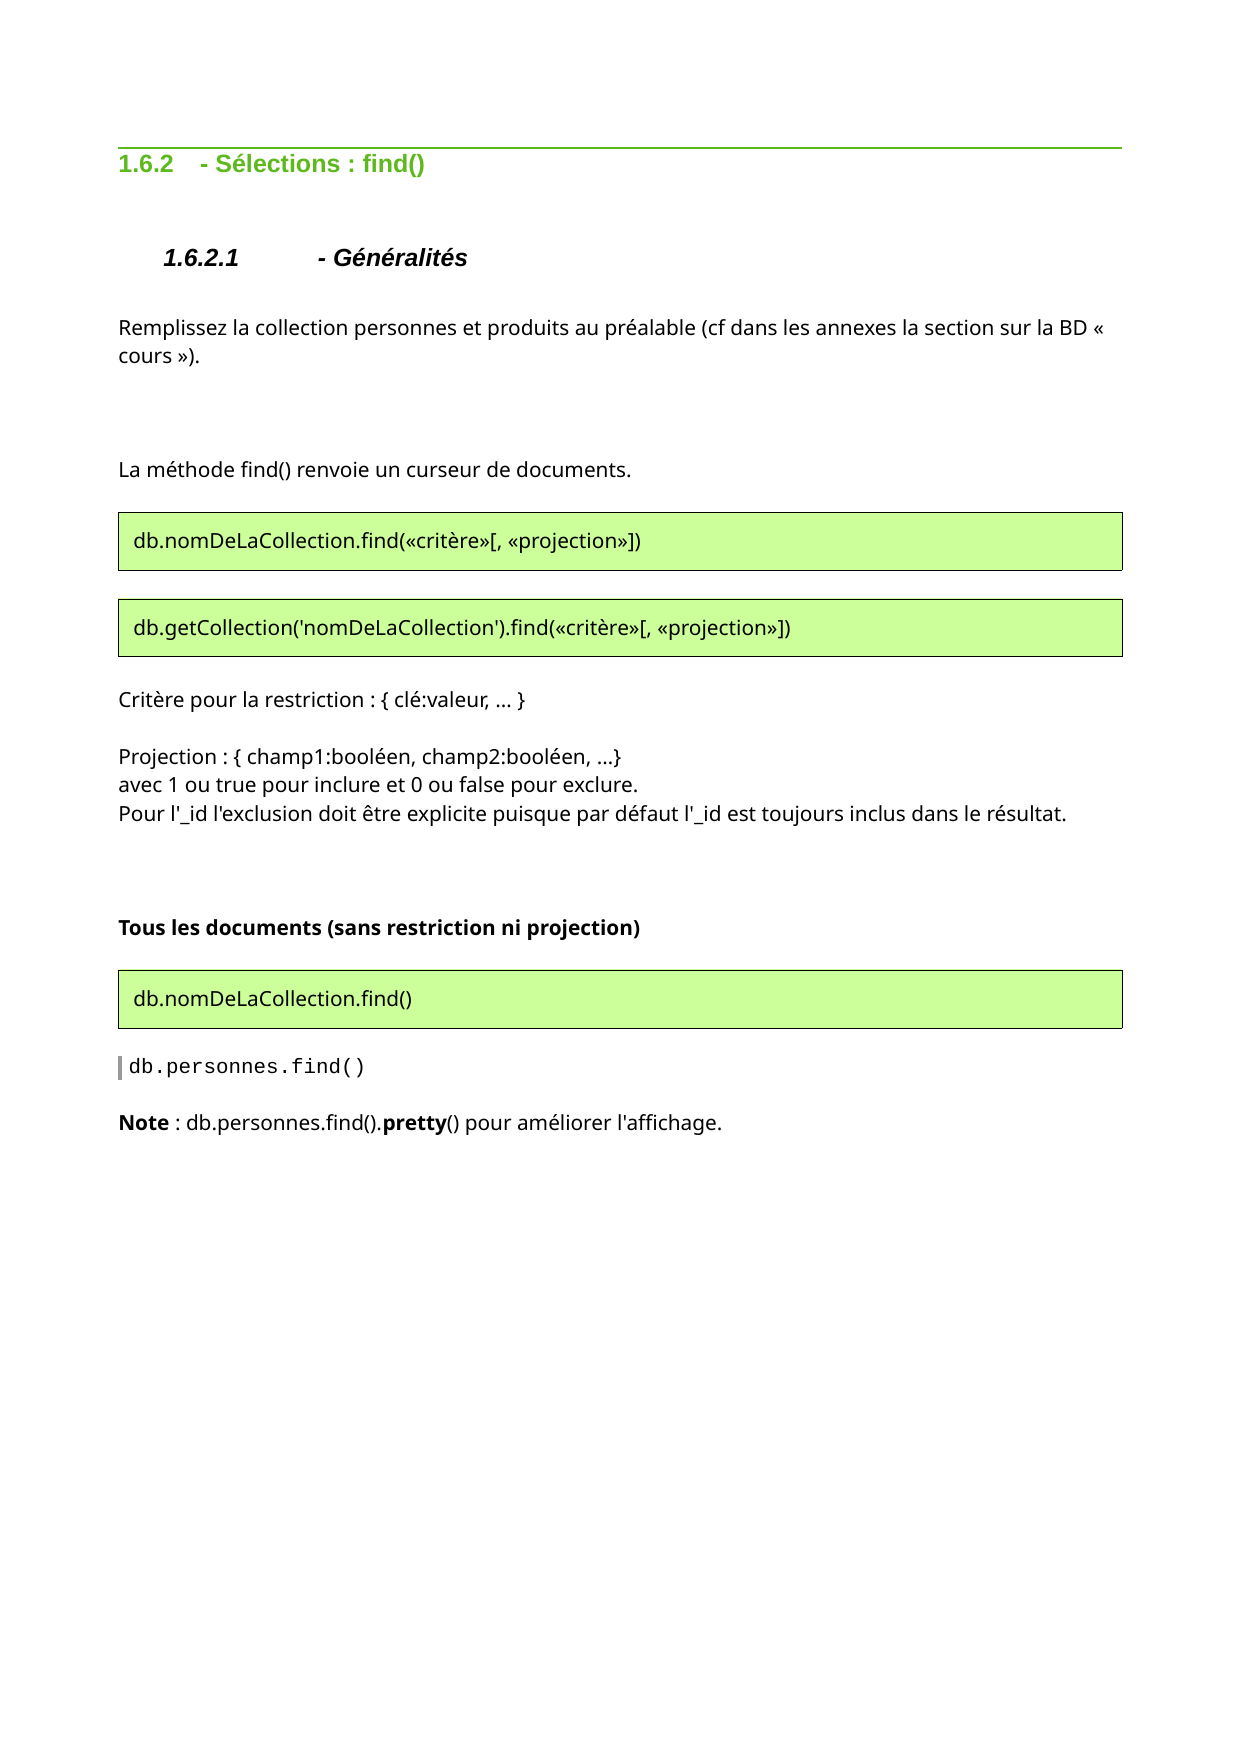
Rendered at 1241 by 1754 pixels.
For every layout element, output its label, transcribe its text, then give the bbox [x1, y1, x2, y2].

text avec 1 ou true pour inclure et 0 ou false pour exclure. [118, 770, 1122, 799]
text Tous les documents (sans restriction ni projection) [118, 913, 1122, 941]
text db.getCollection('nomDeLaCollection').find(«critère»[, «projection»]) [119, 600, 1122, 656]
text db.personnes.find() [122, 1056, 1122, 1080]
text Critère pour la restriction : { clé:valeur, … } [118, 685, 1122, 713]
subtitle - Sélections : find() [118, 149, 1122, 177]
text db.nomDeLaCollection.find(«critère»[, «projection»]) [119, 513, 1122, 570]
text db.nomDeLaCollection.find() [119, 971, 1122, 1028]
text Remplissez la collection personnes et produits au préalable (cf dans les annexes la section sur la BD « cours »). [118, 313, 1122, 369]
text La méthode find() renvoie un curseur de documents. [118, 455, 1122, 483]
text Pour l'_id l'exclusion doit être explicite puisque par défaut l'_id est toujours inclus dans le résultat. [118, 799, 1122, 827]
text Projection : { champ1:booléen, champ2:booléen, …} [118, 742, 1122, 770]
text Note : db.personnes.find().pretty() pour améliorer l'affichage. [118, 1108, 1122, 1137]
subtitle - Généralités [163, 243, 1122, 272]
